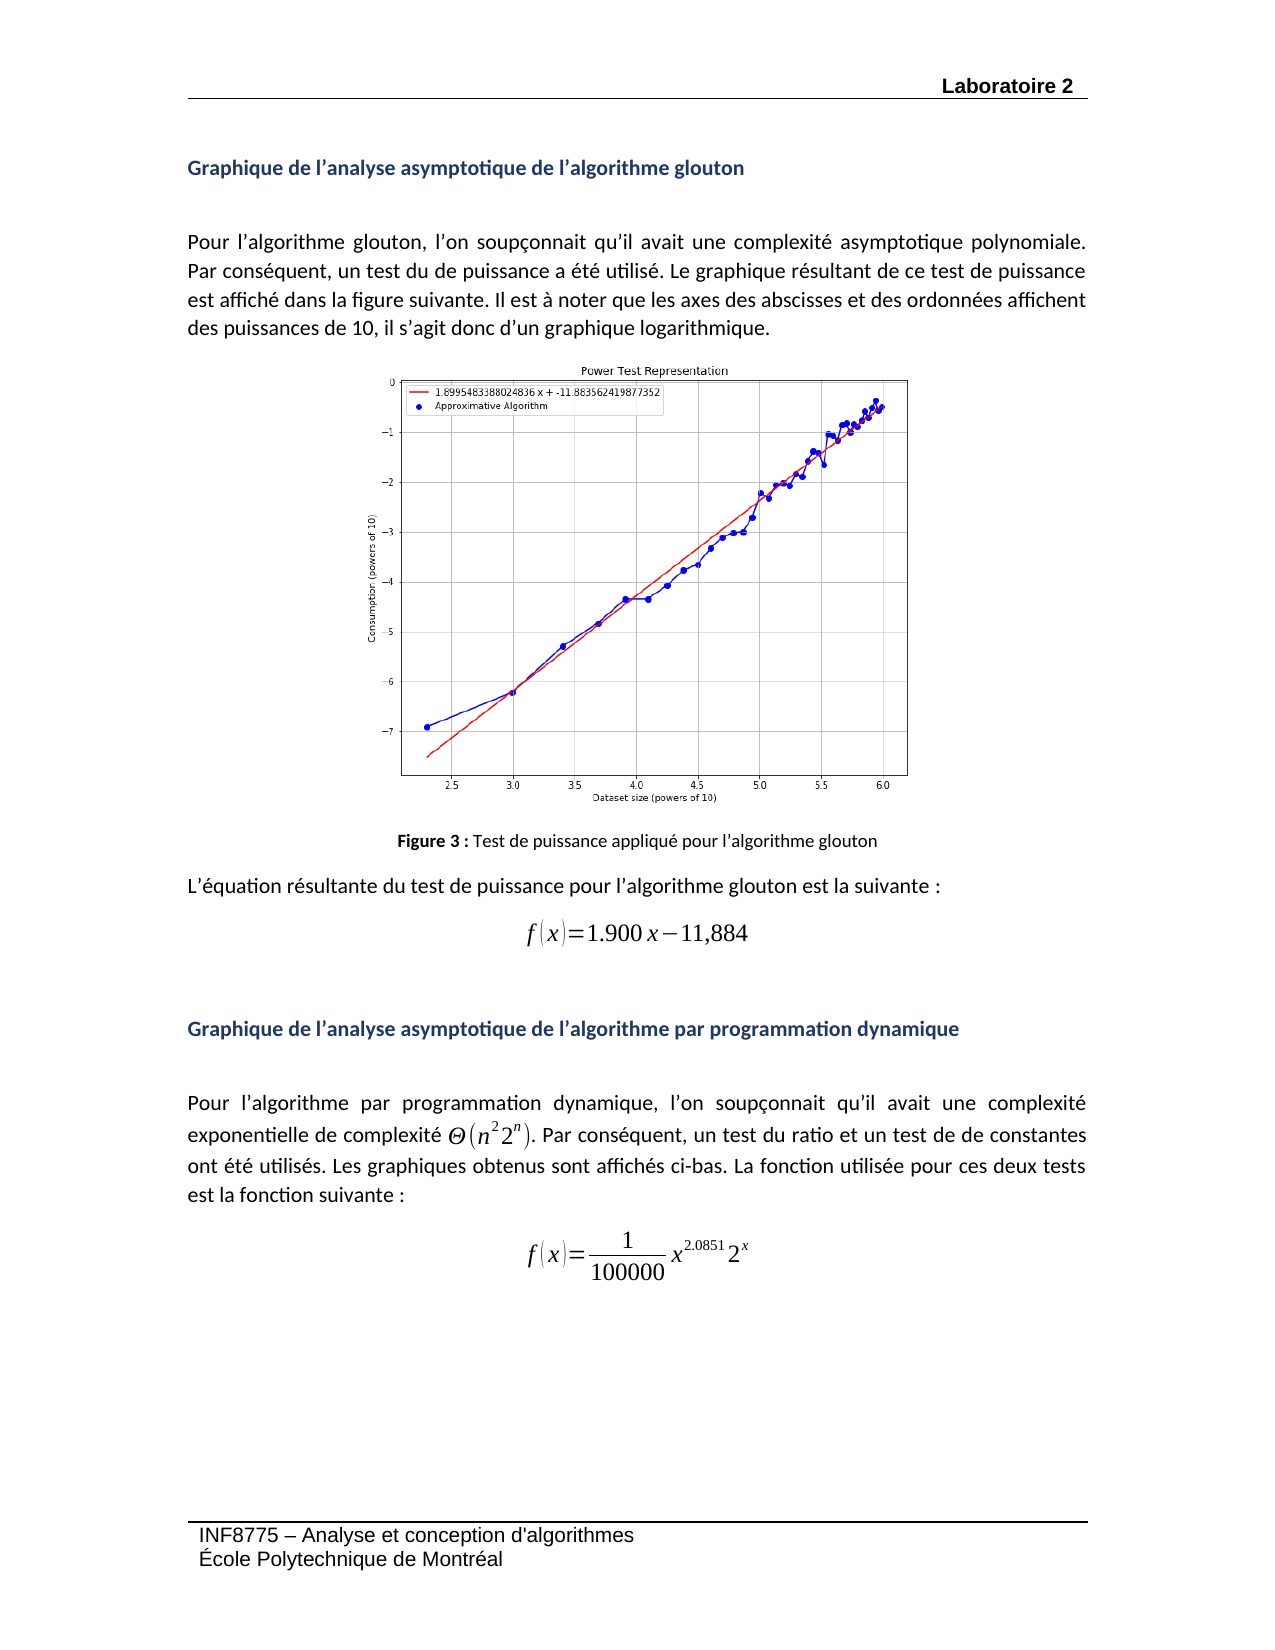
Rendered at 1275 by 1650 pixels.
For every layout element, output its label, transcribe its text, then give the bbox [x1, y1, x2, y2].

text Pour l’algorithme glouton, l’on soupçonnait qu’il avait une complexité asymptotique polynomiale. Par conséquent, un test du de puissance a été utilisé. Le graphique résultant de ce test de puissance est affiché dans la figure suivante. Il est à noter que les axes des abscisses et des ordonnées affichent des puissances de 10, il s’agit donc d’un graphique logarithmique. [187, 228, 1087, 341]
text Figure 3 : Test de puissance appliqué pour l’algorithme glouton [187, 829, 1087, 852]
text L’équation résultante du test de puissance pour l’algorithme glouton est la suivante : [187, 872, 1087, 899]
text Pour l’algorithme par programmation dynamique, l’on soupçonnait qu’il avait une complexité exponentielle de complexité . Par conséquent, un test du ratio et un test de de constantes ont été utilisés. Les graphiques obtenus sont affichés ci-bas. La fonction utilisée pour ces deux tests est la fonction suivante : [187, 1089, 1087, 1208]
picture [362, 360, 913, 809]
subtitle Graphique de l’analyse asymptotique de l’algorithme par programmation dynamique [187, 1015, 1087, 1041]
subtitle Graphique de l’analyse asymptotique de l’algorithme glouton [187, 154, 1087, 181]
